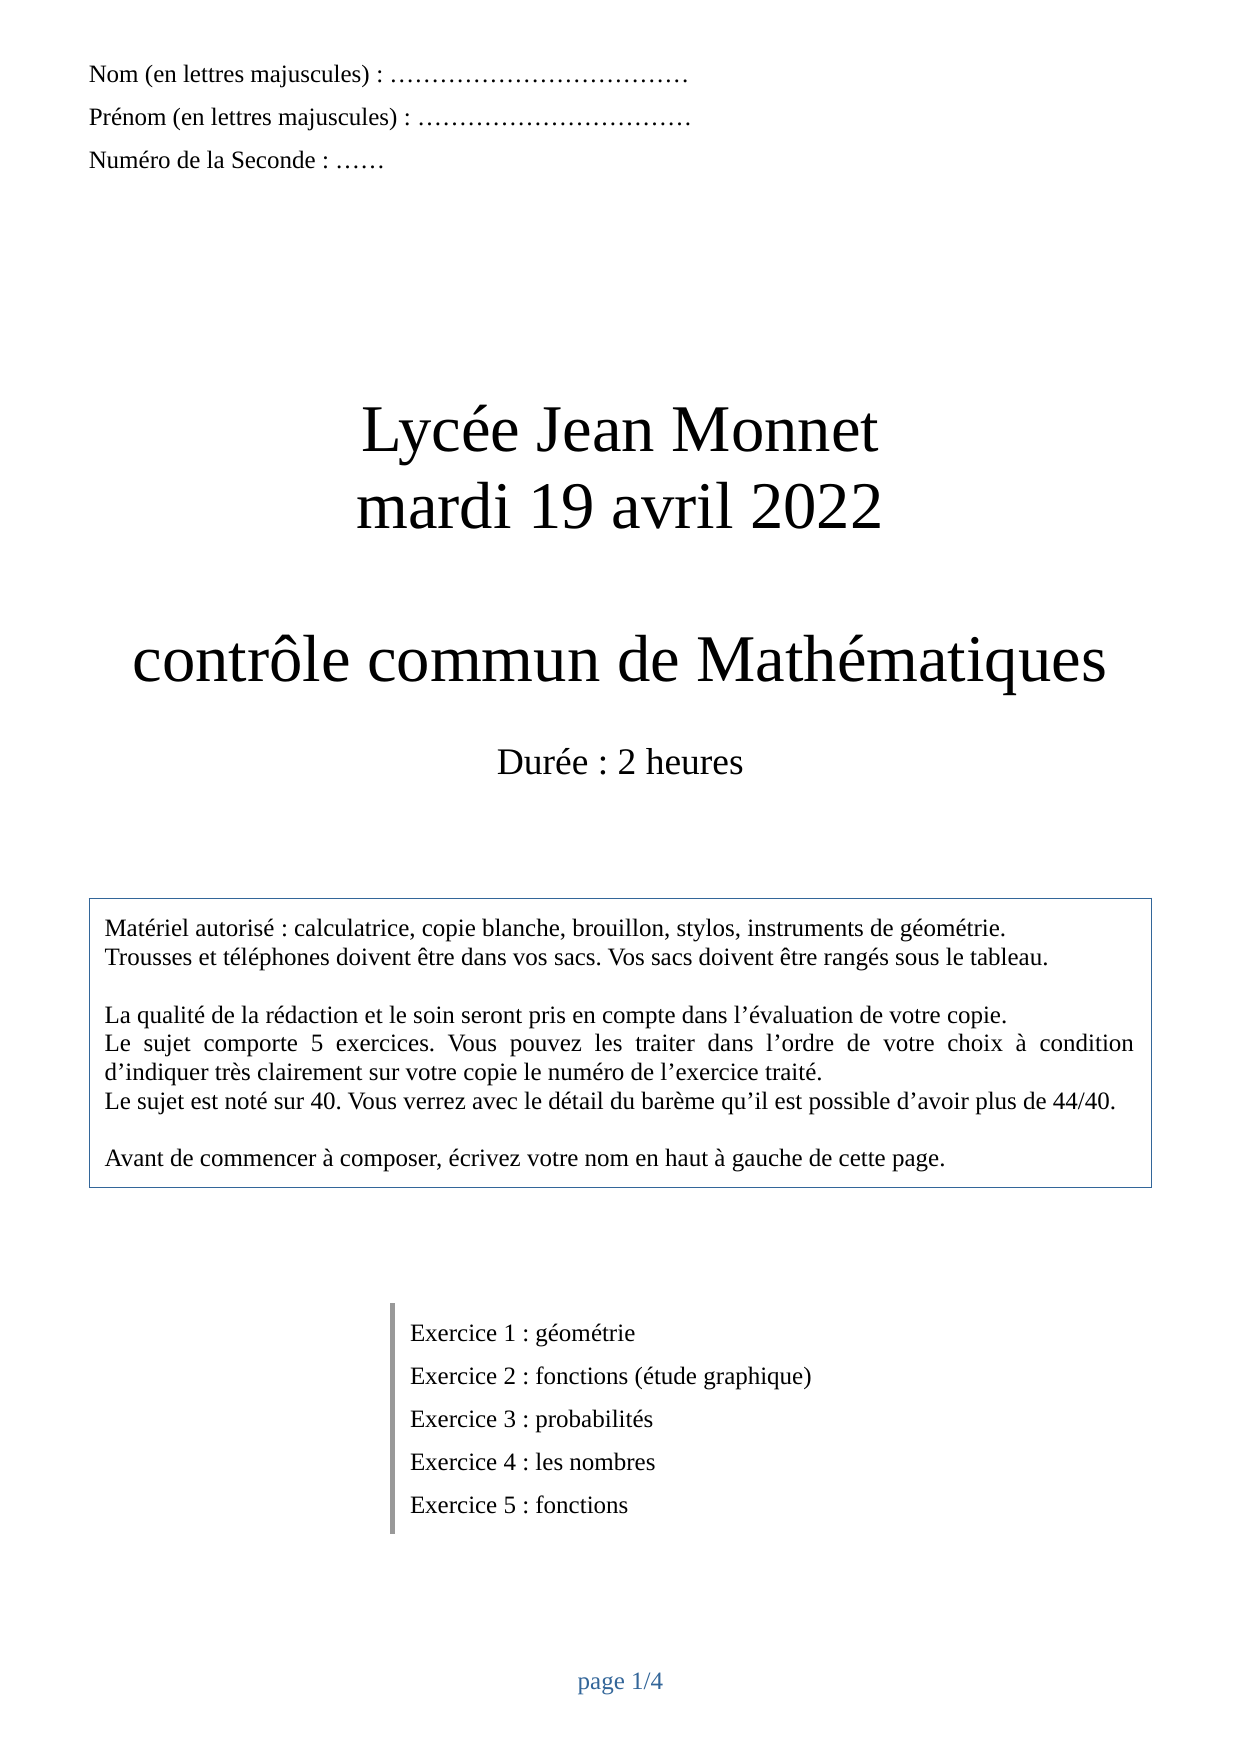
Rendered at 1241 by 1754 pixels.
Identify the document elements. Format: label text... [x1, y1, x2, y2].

text La qualité de la rédaction et le soin seront pris en compte dans l’évaluation de votre copie. [90, 984, 1151, 1013]
text Exercice 1 : géométrie [395, 1303, 1121, 1346]
text Matériel autorisé : calculatrice, copie blanche, brouillon, stylos, instruments de géométrie. [90, 899, 1151, 926]
text Numéro de la Seconde : …… [88, 145, 1152, 174]
text Nom (en lettres majuscules) : ……………………………… [88, 59, 1152, 88]
text Exercice 5 : fonctions [395, 1476, 1121, 1534]
text Avant de commencer à composer, écrivez votre nom en haut à gauche de cette page. [90, 1128, 1151, 1187]
text Trousses et téléphones doivent être dans vos sacs. Vos sacs doivent être rangés sous le tableau. [90, 926, 1151, 971]
text Le sujet est noté sur 40. Vous verrez avec le détail du barème qu’il est possible d’avoir plus de 44/40. [90, 1070, 1151, 1115]
text mardi 19 avril 2022 [88, 466, 1152, 543]
text Prénom (en lettres majuscules) : …………………………… [88, 102, 1152, 131]
text Exercice 4 : les nombres [395, 1432, 1121, 1476]
text Durée : 2 heures [88, 739, 1152, 783]
text Exercice 2 : fonctions (étude graphique) [395, 1346, 1121, 1389]
text Exercice 3 : probabilités [395, 1389, 1121, 1432]
text contrôle commun de Mathématiques [88, 620, 1152, 696]
text Lycée Jean Monnet [88, 390, 1152, 466]
text Le sujet comporte 5 exercices. Vous pouvez les traiter dans l’ordre de votre choix à condition d’indiquer très clairement sur votre copie le numéro de l’exercice traité. [90, 1013, 1151, 1070]
